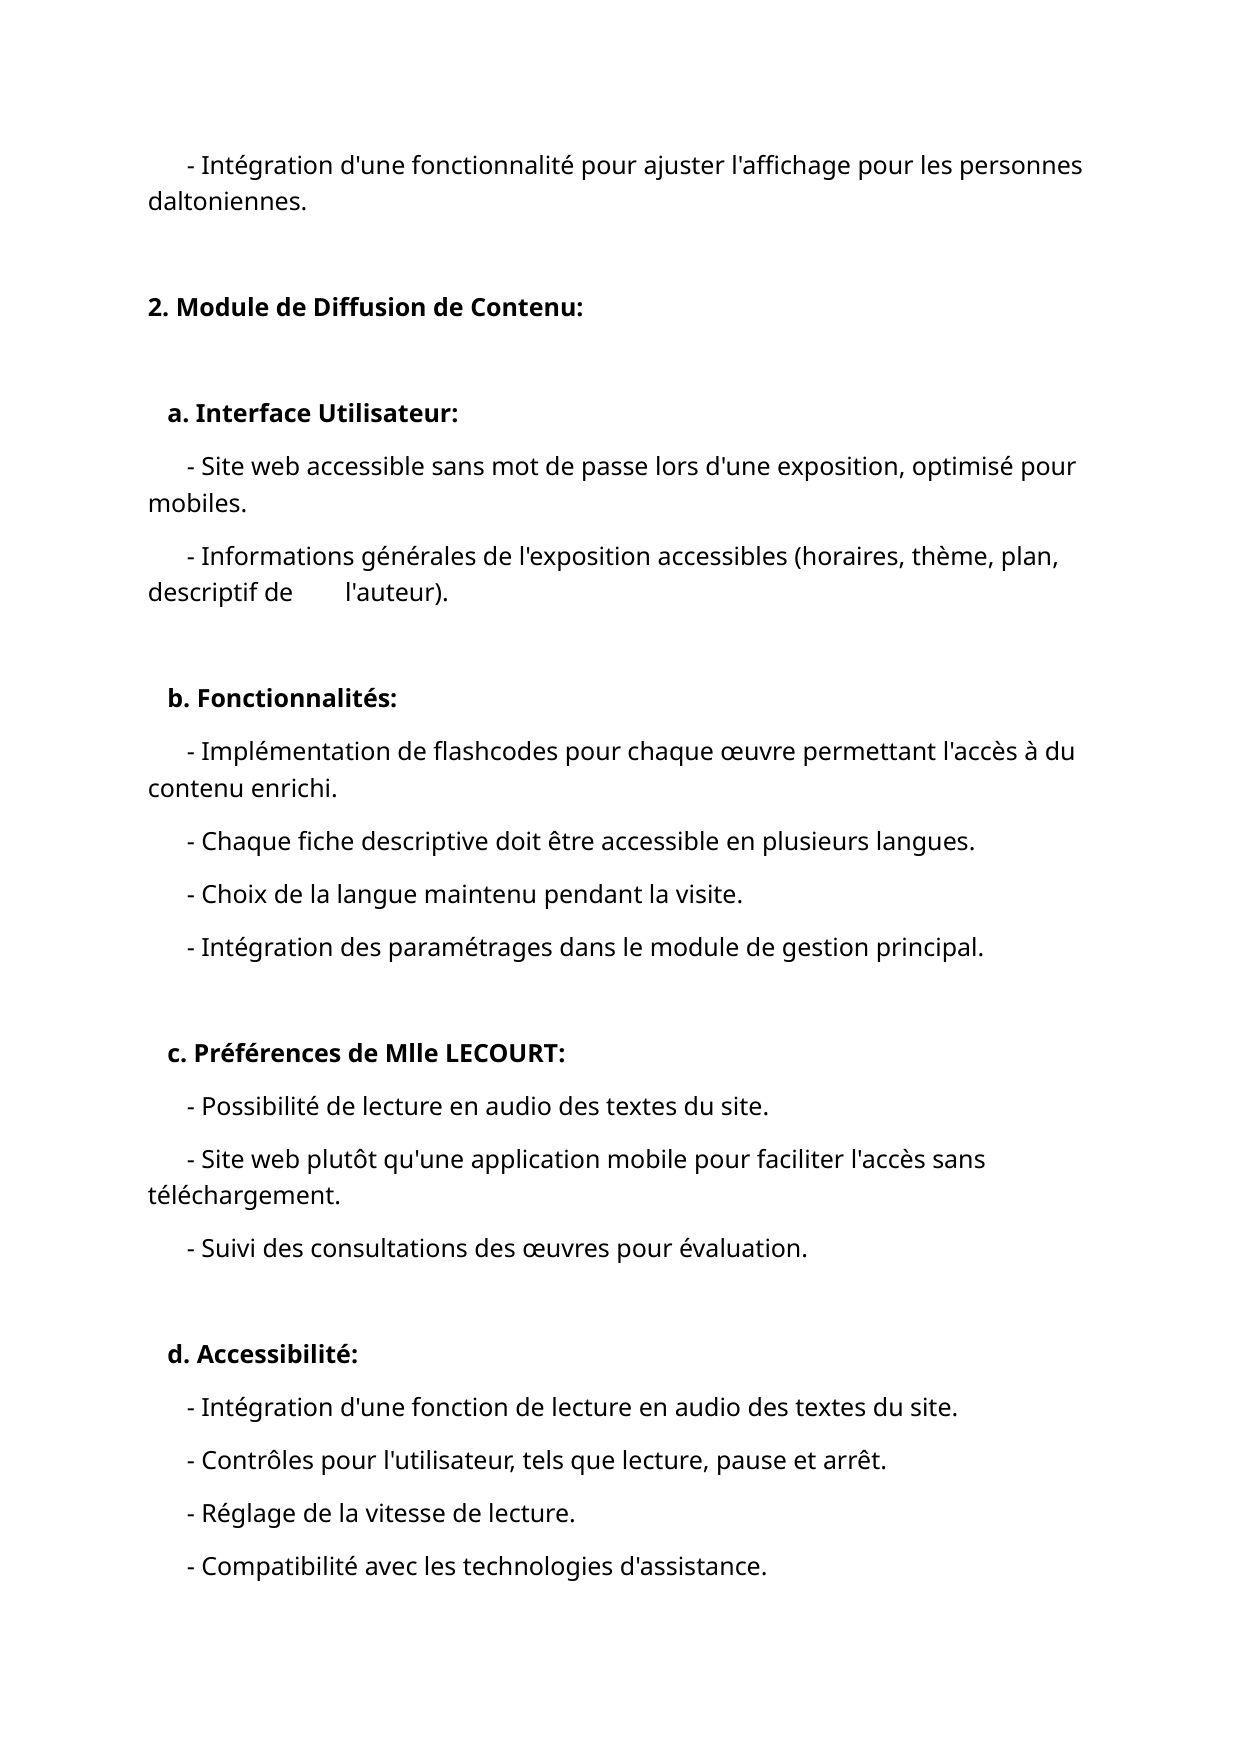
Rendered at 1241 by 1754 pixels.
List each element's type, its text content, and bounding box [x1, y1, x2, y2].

text a. Interface Utilisateur: [148, 396, 1093, 430]
text - Chaque fiche descriptive doit être accessible en plusieurs langues. [148, 823, 1093, 857]
text - Site web accessible sans mot de passe lors d'une exposition, optimisé pour mobiles. [148, 449, 1093, 519]
text - Compatibilité avec les technologies d'assistance. [148, 1549, 1093, 1583]
text d. Accessibilité: [148, 1337, 1093, 1371]
text - Implémentation de flashcodes pour chaque œuvre permettant l'accès à du contenu enrichi. [148, 734, 1093, 804]
text - Choix de la langue maintenu pendant la visite. [148, 876, 1093, 910]
text 2. Module de Diffusion de Contenu: [148, 290, 1093, 324]
text c. Préférences de Mlle LECOURT: [148, 1035, 1093, 1069]
text - Suivi des consultations des œuvres pour évaluation. [148, 1231, 1093, 1265]
text - Intégration des paramétrages dans le module de gestion principal. [148, 929, 1093, 963]
text - Intégration d'une fonction de lecture en audio des textes du site. [148, 1390, 1093, 1424]
text - Réglage de la vitesse de lecture. [148, 1496, 1093, 1530]
text b. Fonctionnalités: [148, 681, 1093, 715]
text - Contrôles pour l'utilisateur, tels que lecture, pause et arrêt. [148, 1443, 1093, 1477]
text - Possibilité de lecture en audio des textes du site. [148, 1088, 1093, 1122]
text - Site web plutôt qu'une application mobile pour faciliter l'accès sans téléchargement. [148, 1141, 1093, 1212]
text - Intégration d'une fonctionnalité pour ajuster l'affichage pour les personnes daltoniennes. [148, 148, 1093, 218]
text - Informations générales de l'exposition accessibles (horaires, thème, plan, descriptif de l'auteur). [148, 538, 1093, 609]
